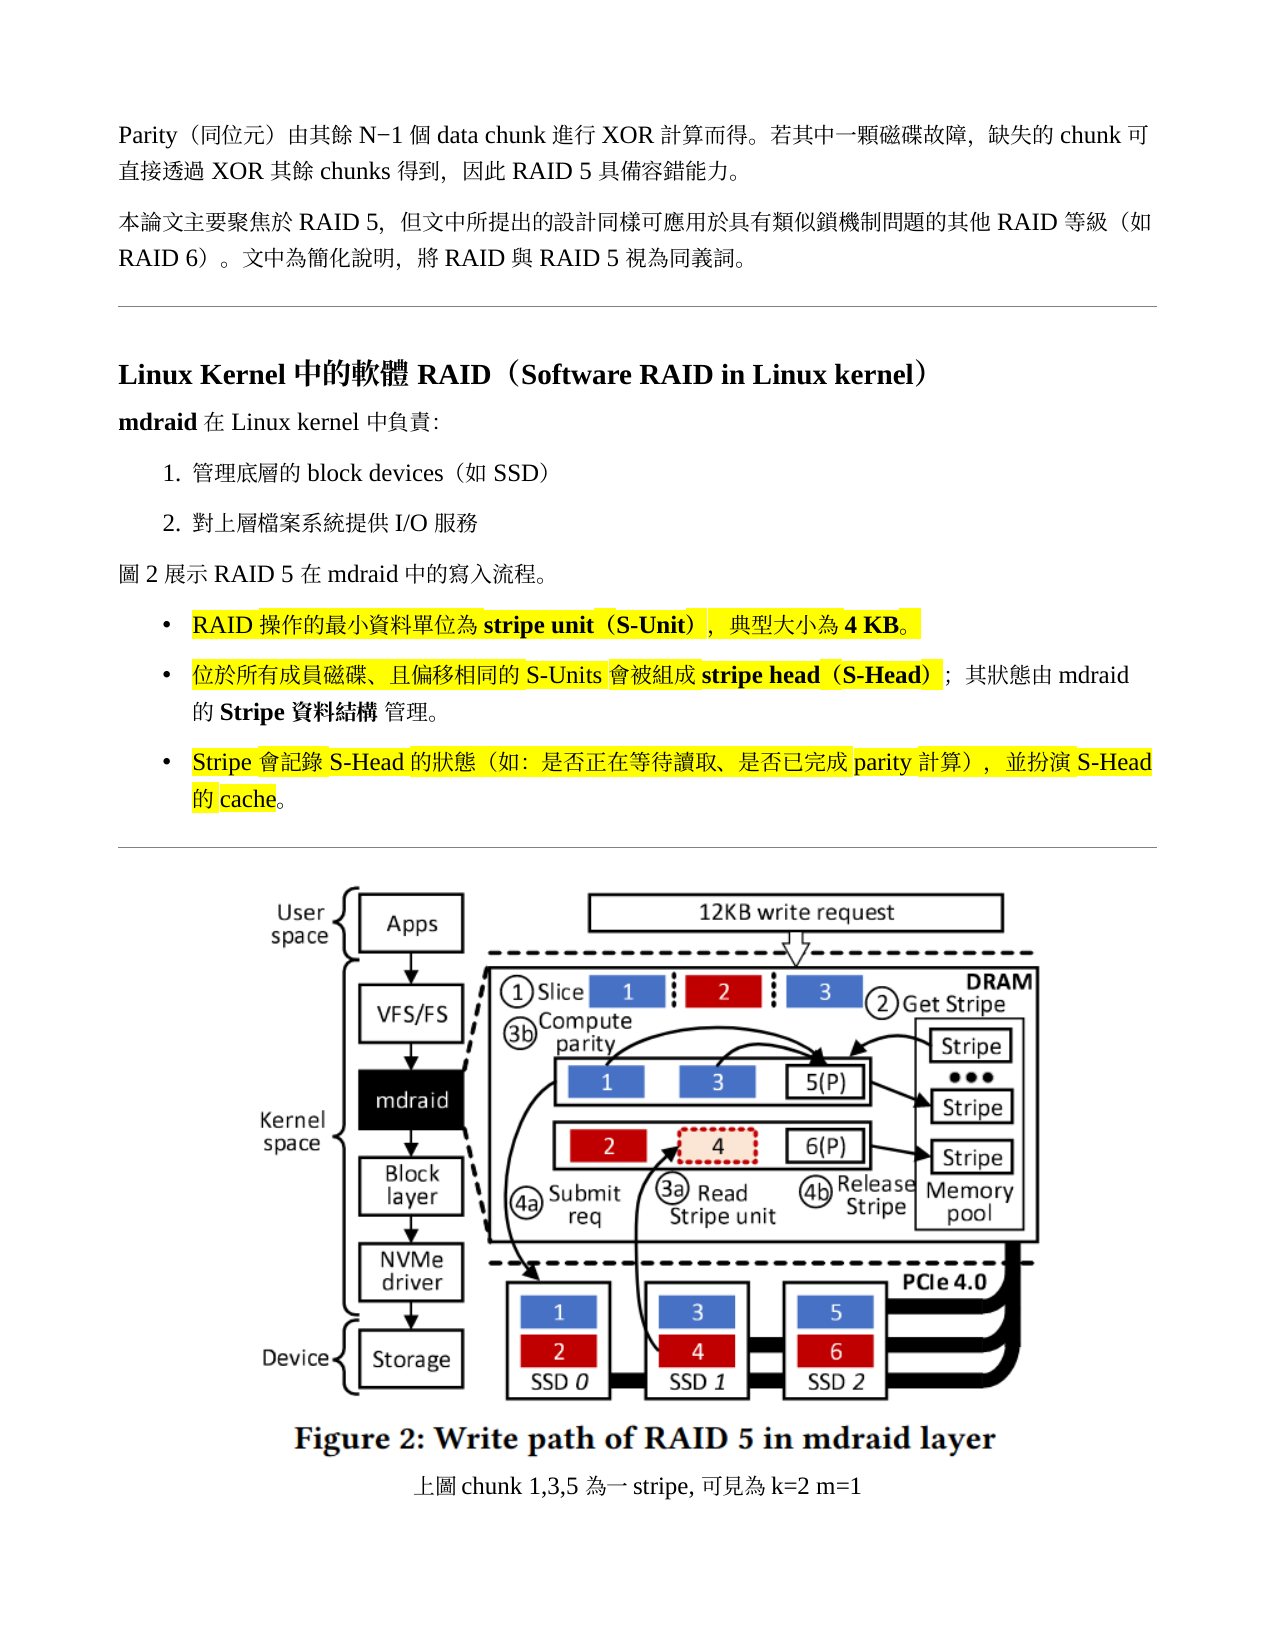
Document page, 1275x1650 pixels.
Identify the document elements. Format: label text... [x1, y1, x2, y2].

list 位於所有成員磁碟、且偏移相同的 S-Units 會被組成 stripe head（S-Head）；其狀態由 mdraid 的 Stripe 資料結構 管理。 [162, 659, 1157, 726]
list RAID 操作的最小資料單位為 stripe unit（S-Unit），典型大小為 4 KB。 [162, 608, 1157, 639]
text 上圖chunk 1,3,5 為一stripe, 可見為k=2 m=1 [118, 877, 1157, 1500]
subtitle Linux Kernel 中的軟體 RAID（Software RAID in Linux kernel） [118, 351, 1157, 393]
text 圖 2 展示 RAID 5 在 mdraid 中的寫入流程。 [118, 557, 1157, 589]
text Parity（同位元）由其餘 N−1 個 data chunk 進行 XOR 計算而得。若其中一顆磁碟故障，缺失的 chunk 可直接透過 XOR 其餘 chunks 得到，因此 RAID 5 具備容錯能力。 [118, 118, 1157, 186]
text mdraid 在 Linux kernel 中負責： [118, 405, 1157, 437]
list Stripe 會記錄 S-Head 的狀態（如：是否正在等待讀取、是否已完成 parity 計算），並扮演 S-Head 的 cache。 [162, 746, 1157, 813]
picture [252, 876, 1062, 1465]
list 管理底層的 block devices（如 SSD） [162, 456, 1157, 487]
text 本論文主要聚焦於 RAID 5，但文中所提出的設計同樣可應用於具有類似鎖機制問題的其他 RAID 等級（如 RAID 6）。文中為簡化說明，將 RAID 與 RAID 5 視為同義詞。 [118, 205, 1157, 273]
list 對上層檔案系統提供 I/O 服務 [162, 507, 1157, 538]
